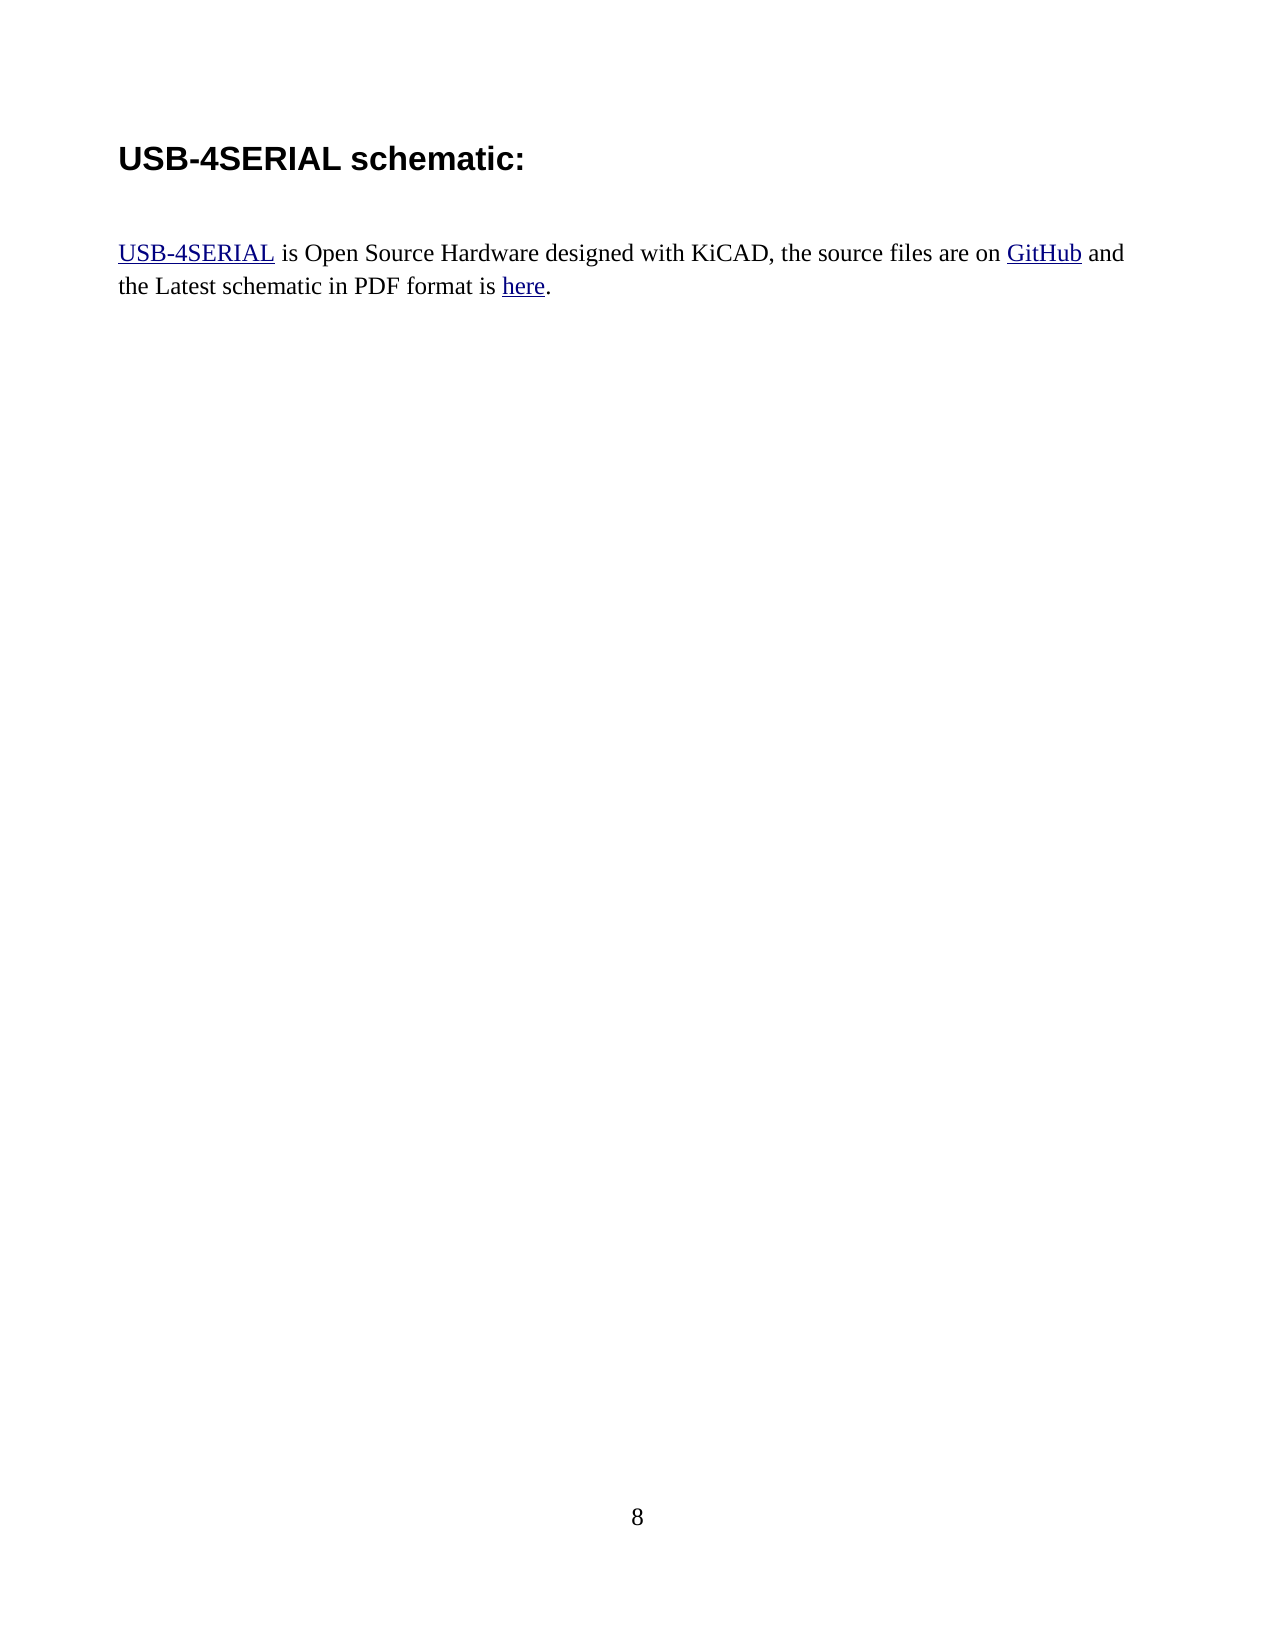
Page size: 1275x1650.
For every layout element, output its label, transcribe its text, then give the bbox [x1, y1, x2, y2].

text USB-4SERIAL is Open Source Hardware designed with KiCAD, the source files are on GitHub and the Latest schematic in PDF format is here. [118, 238, 1157, 299]
subtitle USB-4SERIAL schematic: [118, 139, 1157, 178]
